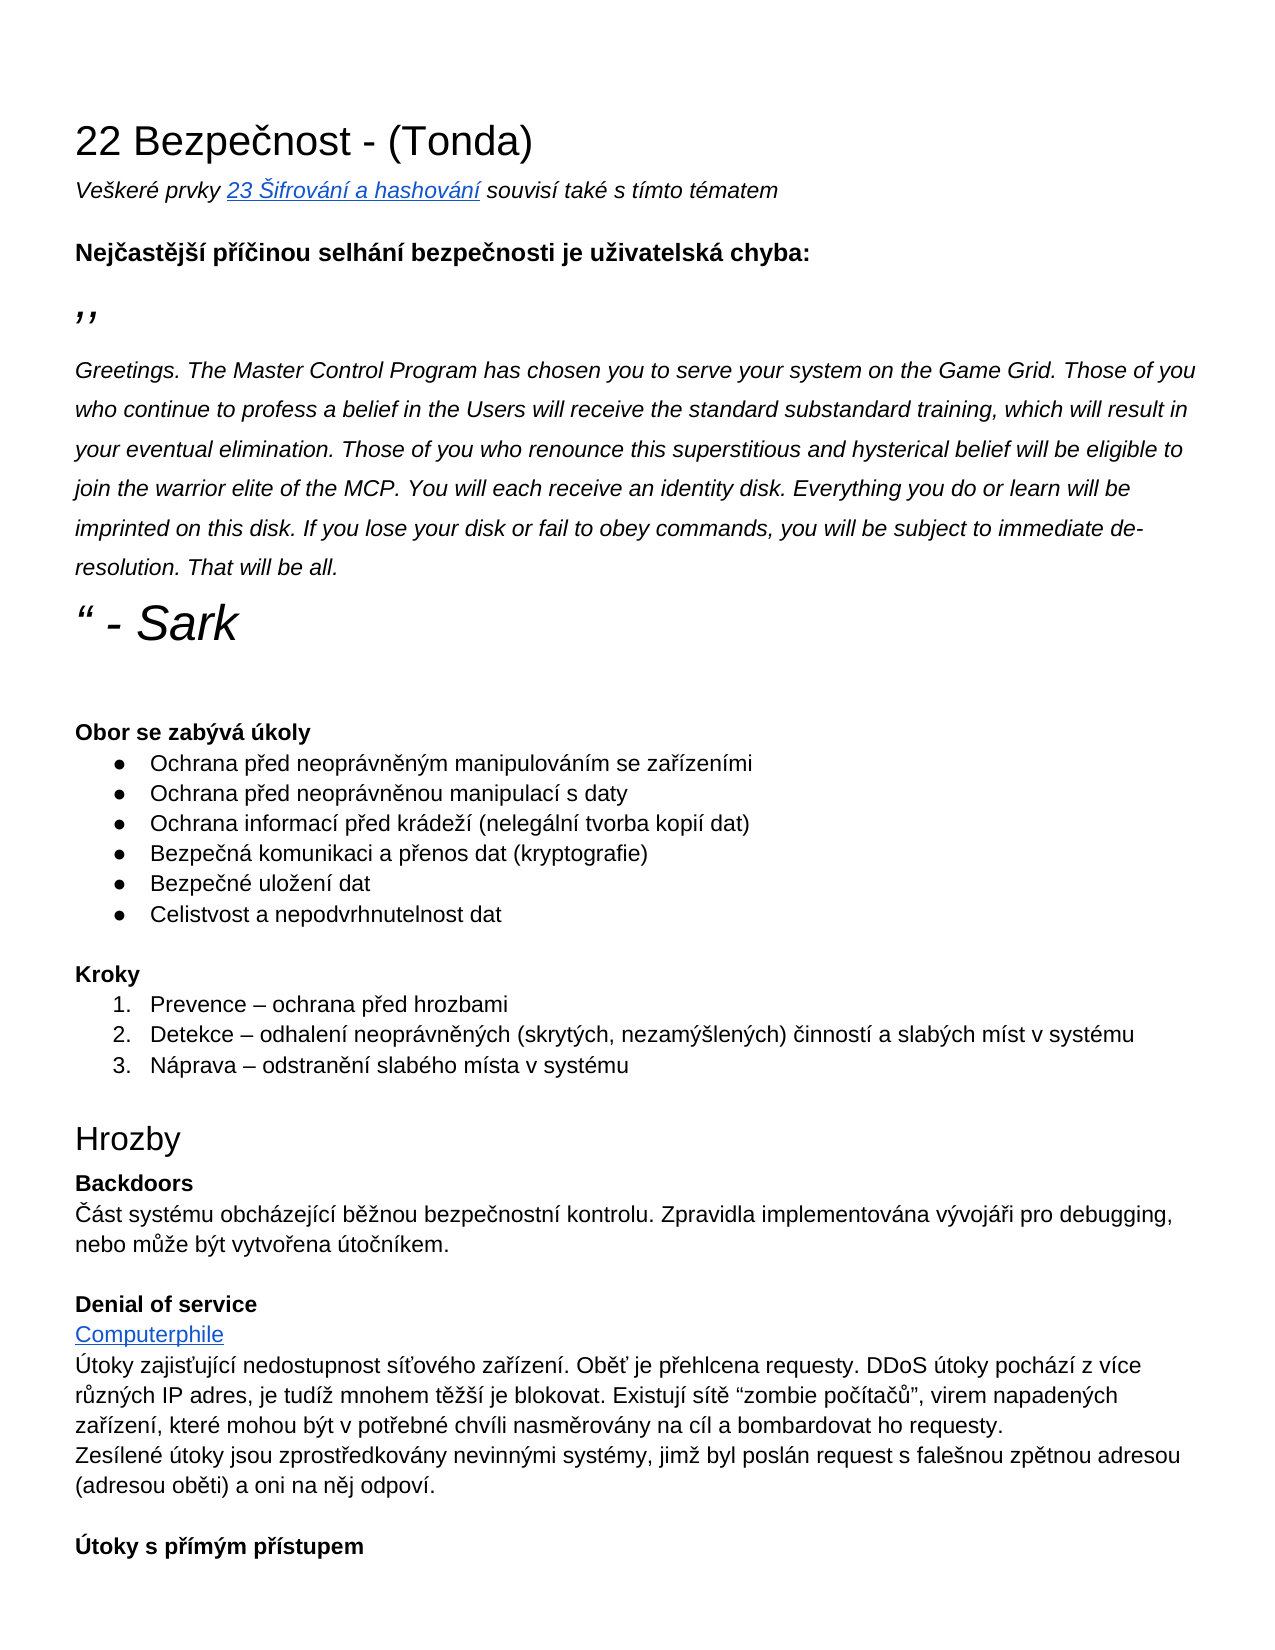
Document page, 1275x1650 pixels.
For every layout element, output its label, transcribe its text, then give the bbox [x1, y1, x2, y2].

text Greetings. The Master Control Program has chosen you to serve your system on the Game Grid. Those of you who continue to profess a belief in the Users will receive the standard substandard training, which will result in your eventual elimination. Those of you who renounce this superstitious and hysterical belief will be eligible to join the warrior elite of the MCP. You will each receive an identity disk. Everything you do or learn will be imprinted on this disk. If you lose your disk or fail to obey commands, you will be subject to immediate de-resolution. That will be all. [75, 357, 1200, 581]
subtitle 22 Bezpečnost - (Tonda) [75, 117, 1200, 164]
text Obor se zabývá úkoly [75, 719, 1200, 746]
text ,, [75, 271, 1200, 328]
list Celistvost a nepodvrhnutelnost dat [112, 901, 1200, 927]
list Prevence – ochrana před hrozbami [112, 991, 1200, 1018]
text Backdoors [75, 1170, 1200, 1197]
text Kroky [75, 961, 1200, 987]
text Computerphile [75, 1321, 1200, 1348]
list Náprava – odstranění slabého místa v systému [112, 1052, 1200, 1078]
text Útoky zajisťující nedostupnost síťového zařízení. Oběť je přehlcena requesty. DDoS útoky pochází z více různých IP adres, je tudíž mnohem těžší je blokovat. Existují sítě “zombie počítačů”, virem napadených zařízení, které mohou být v potřebné chvíli nasměrovány na cíl a bombardovat ho requesty. [75, 1352, 1200, 1438]
text Útoky s přímým přístupem [75, 1533, 1200, 1559]
text “ - Sark [75, 594, 1200, 651]
text Část systému obcházející běžnou bezpečnostní kontrolu. Zpravidla implementována vývojáři pro debugging, nebo může být vytvořena útočníkem. [75, 1201, 1200, 1257]
text Denial of service [75, 1291, 1200, 1317]
list Bezpečné uložení dat [112, 870, 1200, 897]
list Detekce – odhalení neoprávněných (skrytých, nezamýšlených) činností a slabých míst v systému [112, 1021, 1200, 1048]
list Ochrana informací před krádeží (nelegální tvorba kopií dat) [112, 810, 1200, 836]
text Nejčastější příčinou selhání bezpečnosti je uživatelská chyba: [75, 237, 1200, 266]
list Ochrana před neoprávněným manipulováním se zařízeními [112, 749, 1200, 776]
text Veškeré prvky 23 Šifrování a hashování souvisí také s tímto tématem [75, 177, 1200, 203]
list Ochrana před neoprávněnou manipulací s daty [112, 780, 1200, 806]
list Bezpečná komunikaci a přenos dat (kryptografie) [112, 840, 1200, 867]
subtitle Hrozby [75, 1119, 1200, 1158]
text Zesílené útoky jsou zprostředkovány nevinnými systémy, jimž byl poslán request s falešnou zpětnou adresou (adresou oběti) a oni na něj odpoví. [75, 1442, 1200, 1499]
